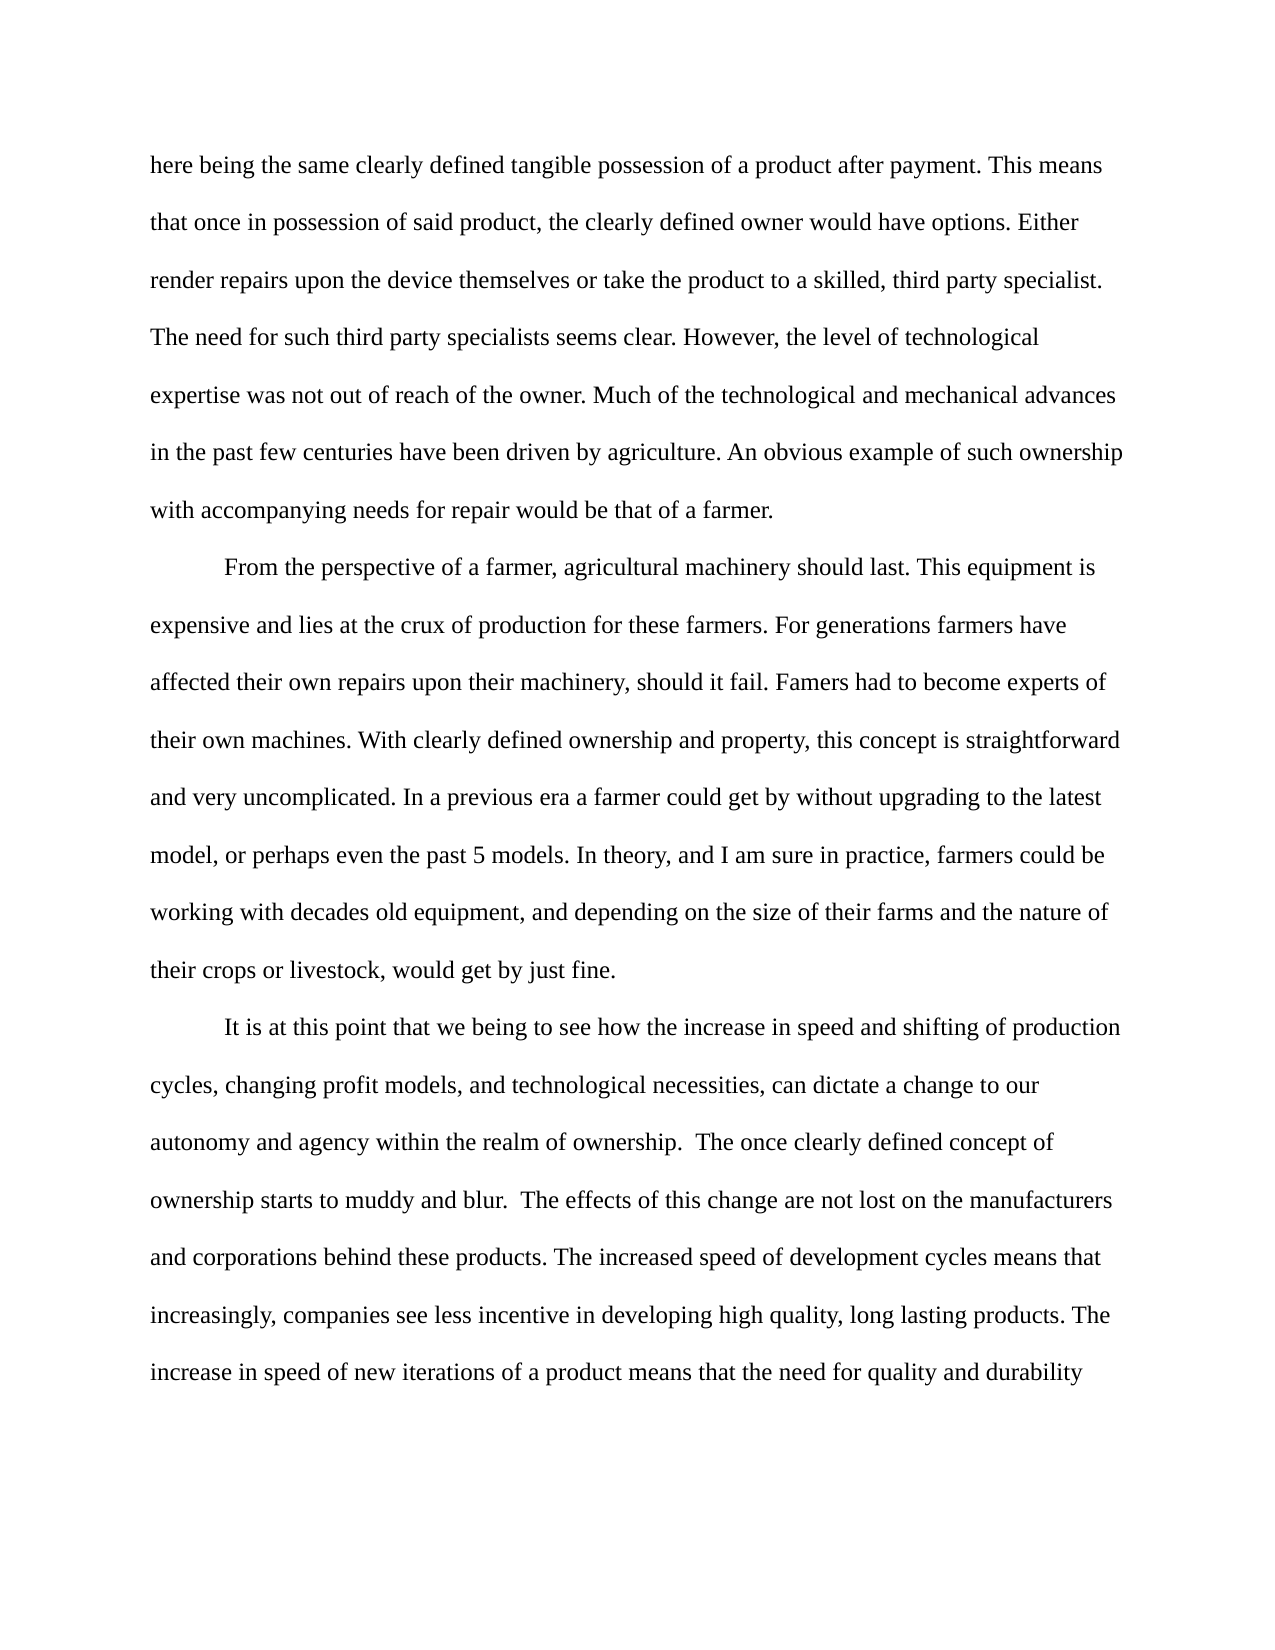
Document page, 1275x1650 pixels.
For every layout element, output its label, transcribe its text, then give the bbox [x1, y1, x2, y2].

text It is at this point that we being to see how the increase in speed and shifting of production cycles, changing profit models, and technological necessities, can dictate a change to our autonomy and agency within the realm of ownership. The once clearly defined concept of ownership starts to muddy and blur. The effects of this change are not lost on the manufacturers and corporations behind these products. The increased speed of development cycles means that increasingly, companies see less incentive in developing high quality, long lasting products. The increase in speed of new iterations of a product means that the need for quality and durability [150, 1012, 1125, 1386]
text From the perspective of a farmer, agricultural machinery should last. This equipment is expensive and lies at the crux of production for these farmers. For generations farmers have affected their own repairs upon their machinery, should it fail. Famers had to become experts of their own machines. With clearly defined ownership and property, this concept is straightforward and very uncomplicated. In a previous era a farmer could get by without upgrading to the latest model, or perhaps even the past 5 models. In theory, and I am sure in practice, farmers could be working with decades old equipment, and depending on the size of their farms and the nature of their crops or livestock, would get by just fine. [150, 552, 1125, 984]
text here being the same clearly defined tangible possession of a product after payment. This means that once in possession of said product, the clearly defined owner would have options. Either render repairs upon the device themselves or take the product to a skilled, third party specialist. The need for such third party specialists seems clear. However, the level of technological expertise was not out of reach of the owner. Much of the technological and mechanical advances in the past few centuries have been driven by agriculture. An obvious example of such ownership with accompanying needs for repair would be that of a farmer. [150, 150, 1125, 524]
